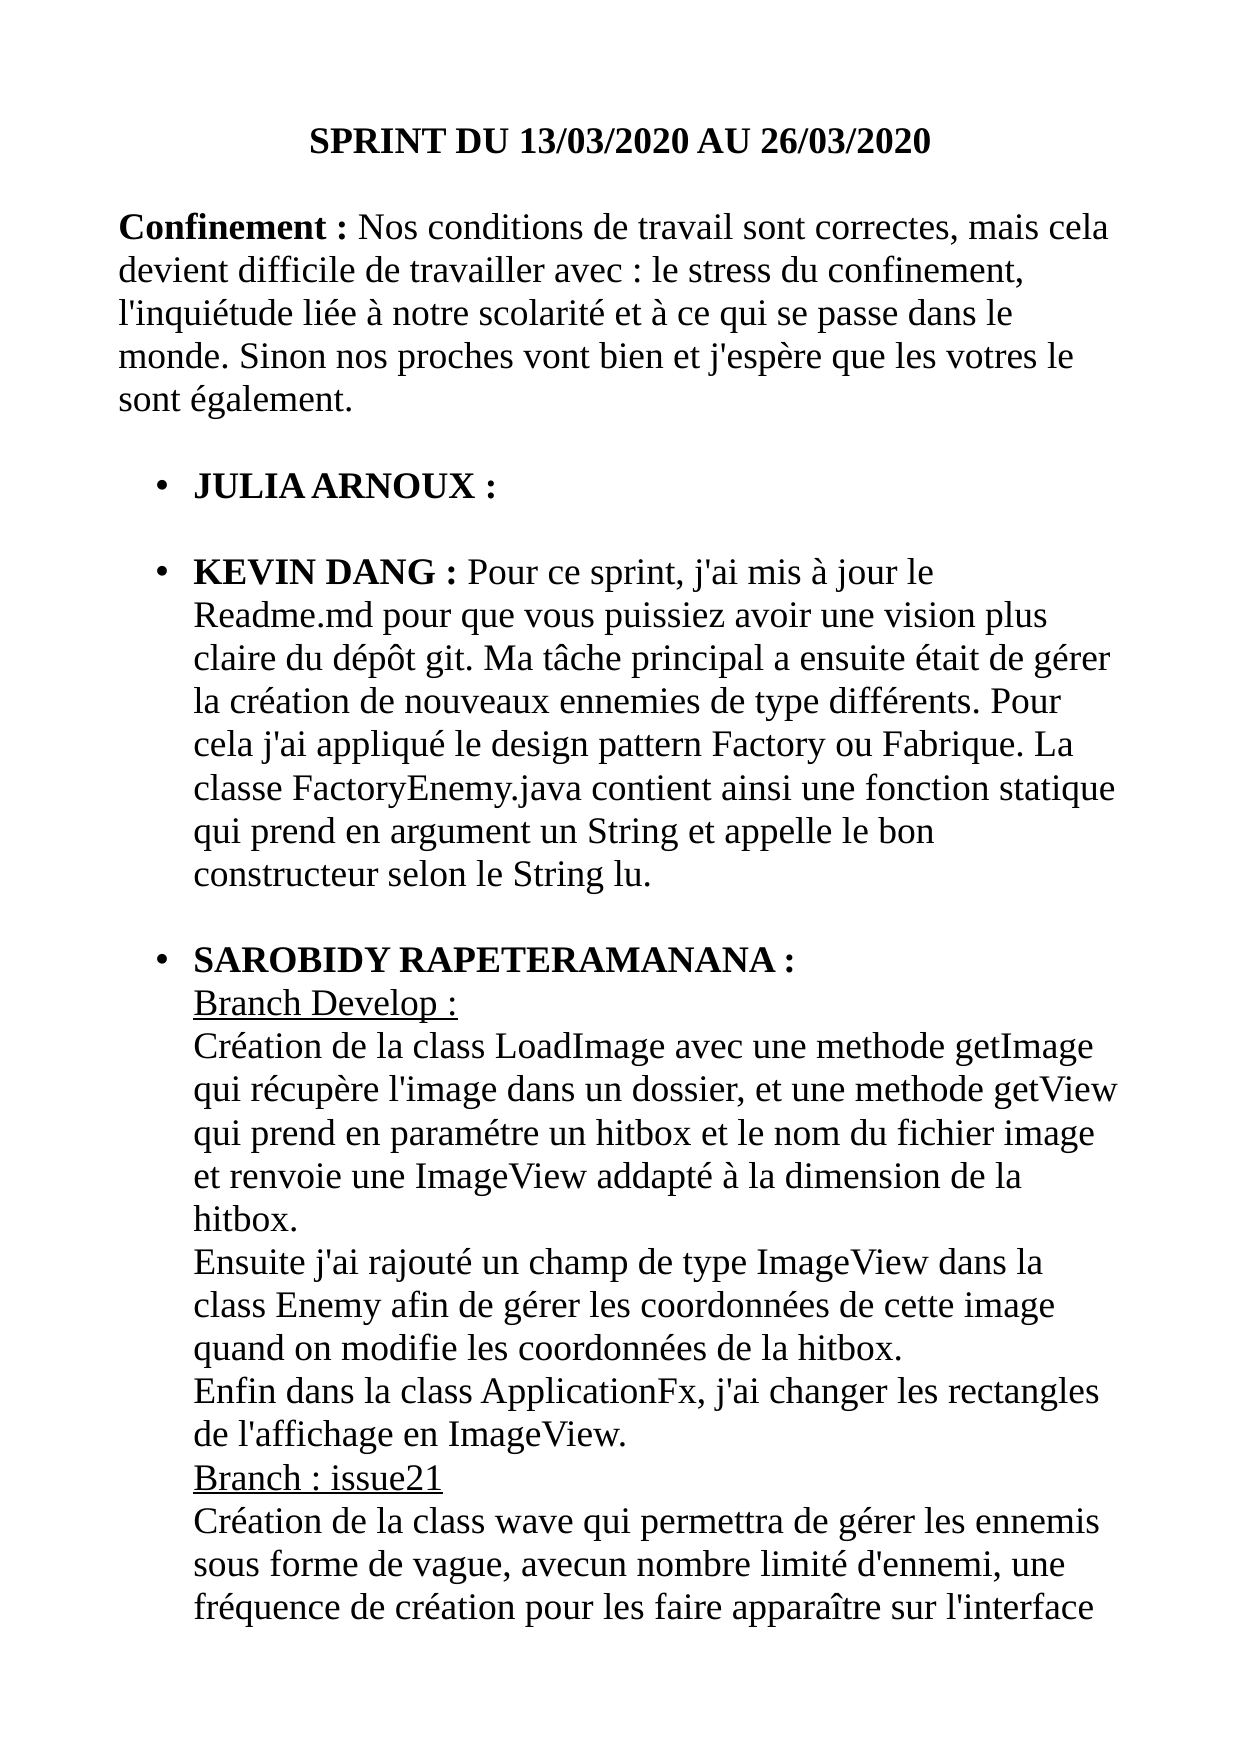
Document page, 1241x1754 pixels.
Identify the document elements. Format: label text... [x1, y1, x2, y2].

list Création de la class LoadImage avec une methode getImage qui récupère l'image dans un dossier, et une methode getView qui prend en paramétre un hitbox et le nom du fichier image et renvoie une ImageView addapté à la dimension de la hitbox. [156, 1024, 1122, 1239]
list KEVIN DANG : Pour ce sprint, j'ai mis à jour le Readme.md pour que vous puissiez avoir une vision plus claire du dépôt git. Ma tâche principal a ensuite était de gérer la création de nouveaux ennemies de type différents. Pour cela j'ai appliqué le design pattern Factory ou Fabrique. La classe FactoryEnemy.java contient ainsi une fonction statique qui prend en argument un String et appelle le bon constructeur selon le String lu. [156, 549, 1122, 894]
list Branch : issue21 [156, 1455, 1122, 1498]
list Création de la class wave qui permettra de gérer les ennemis sous forme de vague, avecun nombre limité d'ennemi, une fréquence de création pour les faire apparaître sur l'interface [156, 1498, 1122, 1627]
list Ensuite j'ai rajouté un champ de type ImageView dans la class Enemy afin de gérer les coordonnées de cette image quand on modifie les coordonnées de la hitbox. [156, 1239, 1122, 1369]
list Branch Develop : [156, 981, 1122, 1024]
text SPRINT DU 13/03/2020 AU 26/03/2020 [118, 118, 1122, 161]
list Enfin dans la class ApplicationFx, j'ai changer les rectangles de l'affichage en ImageView. [156, 1369, 1122, 1455]
list JULIA ARNOUX : [156, 463, 1122, 506]
list SAROBIDY RAPETERAMANANA : [156, 937, 1122, 981]
text Confinement : Nos conditions de travail sont correctes, mais cela devient difficile de travailler avec : le stress du confinement, l'inquiétude liée à notre scolarité et à ce qui se passe dans le monde. Sinon nos proches vont bien et j'espère que les votres le sont également. [118, 204, 1122, 420]
